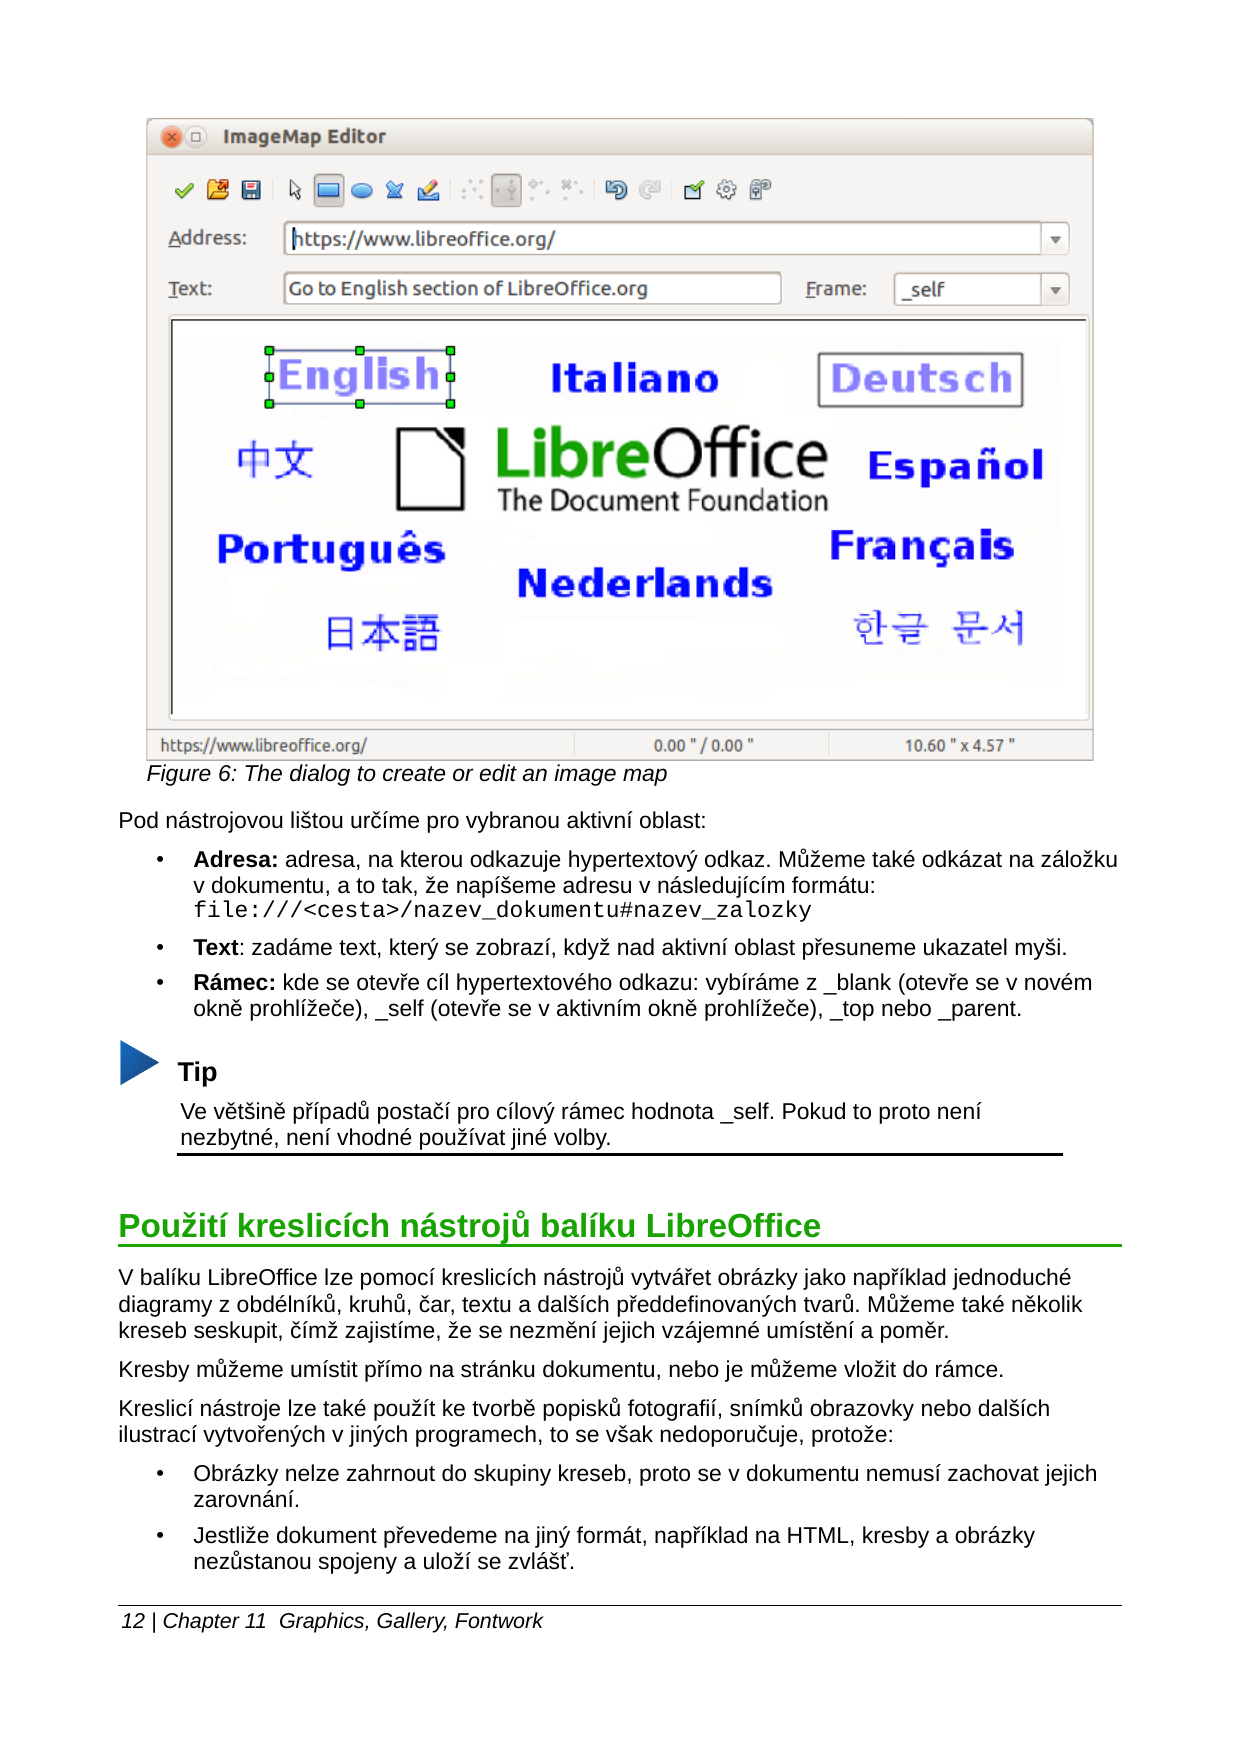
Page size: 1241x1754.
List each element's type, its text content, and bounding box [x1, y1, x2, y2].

list Text: zadáme text, který se zobrazí, když nad aktivní oblast přesuneme ukazatel myši. [156, 934, 1122, 960]
list Pod nástrojovou lištou určíme pro vybranou aktivní oblast: [118, 807, 1122, 834]
list Rámec: kde se otevře cíl hypertextového odkazu: vybíráme z _blank (otevře se v novém okně prohlížeče), _self (otevře se v aktivním okně prohlížeče), _top nebo _parent. [156, 969, 1122, 1022]
list Obrázky nelze zahrnout do skupiny kreseb, proto se v dokumentu nemusí zachovat jejich zarovnání. [156, 1460, 1122, 1513]
list Kreslicí nástroje lze také použít ke tvorbě popisků fotografií, snímků obrazovky nebo dalších ilustrací vytvořených v jiných programech, to se však nedoporučuje, protože: [118, 1395, 1122, 1447]
text Kresby můžeme umístit přímo na stránku dokumentu, nebo je můžeme vložit do rámce. [118, 1356, 1122, 1382]
subtitle Použití kreslicích nástrojů balíku LibreOffice [118, 1206, 1122, 1244]
subtitle Tip [118, 1038, 1122, 1087]
list Jestliže dokument převedeme na jiný formát, například na HTML, kresby a obrázky nezůstanou spojeny a uloží se zvlášť. [156, 1522, 1122, 1574]
text Figure 6: The dialog to create or edit an image map [146, 761, 1094, 786]
text V balíku LibreOffice lze pomocí kreslicích nástrojů vytvářet obrázky jako například jednoduché diagramy z obdélníků, kruhů, čar, textu a dalších předdefinovaných tvarů. Můžeme také několik kreseb seskupit, čímž zajistíme, že se nezmění jejich vzájemné umístění a poměr. [118, 1264, 1122, 1343]
list Adresa: adresa, na kterou odkazuje hypertextový odkaz. Můžeme také odkázat na záložku v dokumentu, a to tak, že napíšeme adresu v následujícím formátu: file:///<cesta>/nazev_dokumentu#nazev_zalozky [156, 846, 1122, 925]
text Ve většině případů postačí pro cílový rámec hodnota _self. Pokud to proto není nezbytné, není vhodné používat jiné volby. [177, 1095, 1063, 1153]
picture [146, 118, 1094, 761]
